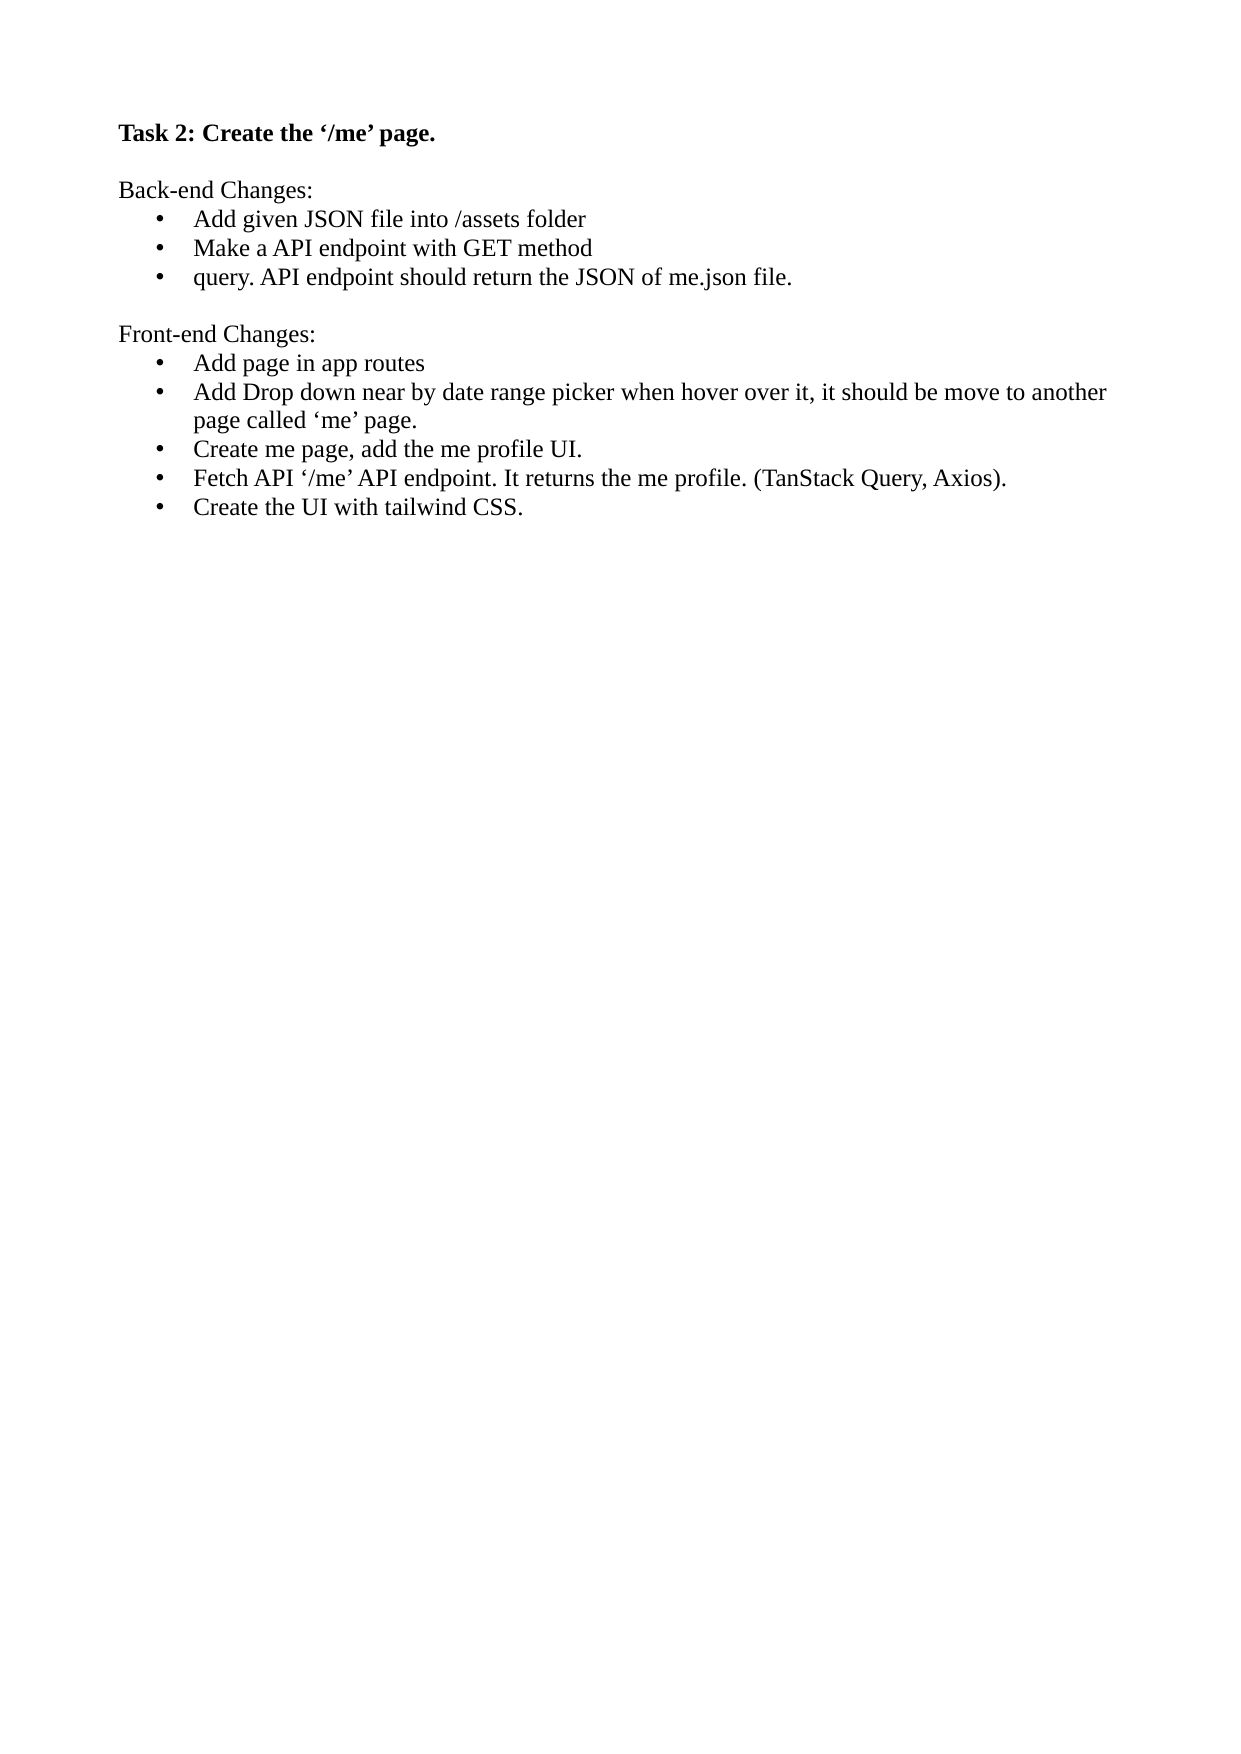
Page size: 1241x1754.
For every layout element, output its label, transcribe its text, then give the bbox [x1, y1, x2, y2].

list Add page in app routes [156, 348, 1122, 377]
list Add given JSON file into /assets folder [156, 204, 1122, 233]
list Fetch API ‘/me’ API endpoint. It returns the me profile. (TanStack Query, Axios). [156, 463, 1122, 492]
list Create me page, add the me profile UI. [156, 434, 1122, 463]
list Create the UI with tailwind CSS. [156, 492, 1122, 521]
text Front-end Changes: [118, 319, 1122, 348]
text Task 2: Create the ‘/me’ page. [118, 118, 1122, 147]
list query. API endpoint should return the JSON of me.json file. [156, 262, 1122, 291]
text Back-end Changes: [118, 176, 1122, 204]
list Add Drop down near by date range picker when hover over it, it should be move to another page called ‘me’ page. [156, 377, 1122, 434]
list Make a API endpoint with GET method [156, 233, 1122, 262]
